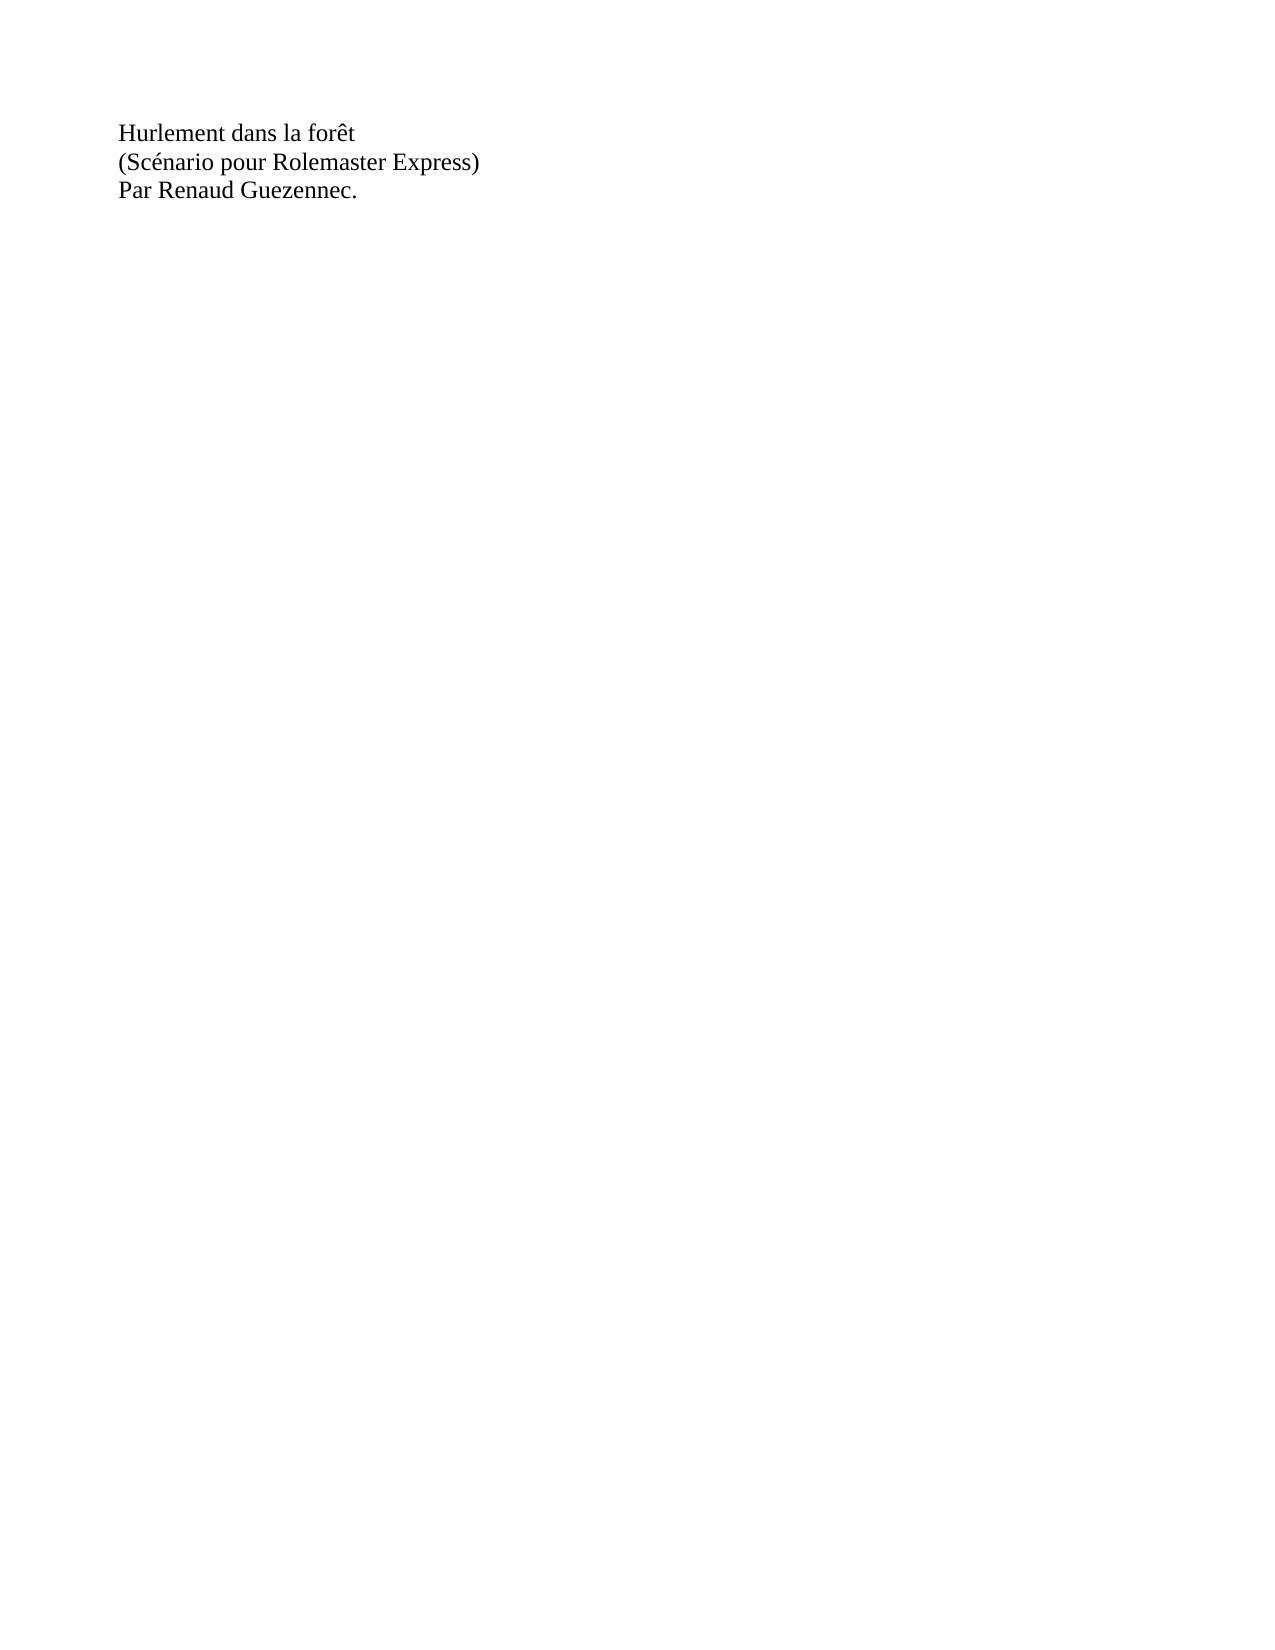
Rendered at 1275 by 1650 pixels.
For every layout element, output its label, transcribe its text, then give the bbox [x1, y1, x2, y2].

text Hurlement dans la forêt [118, 118, 1157, 147]
text Par Renaud Guezennec. [118, 176, 1157, 204]
text (Scénario pour Rolemaster Express) [118, 147, 1157, 176]
